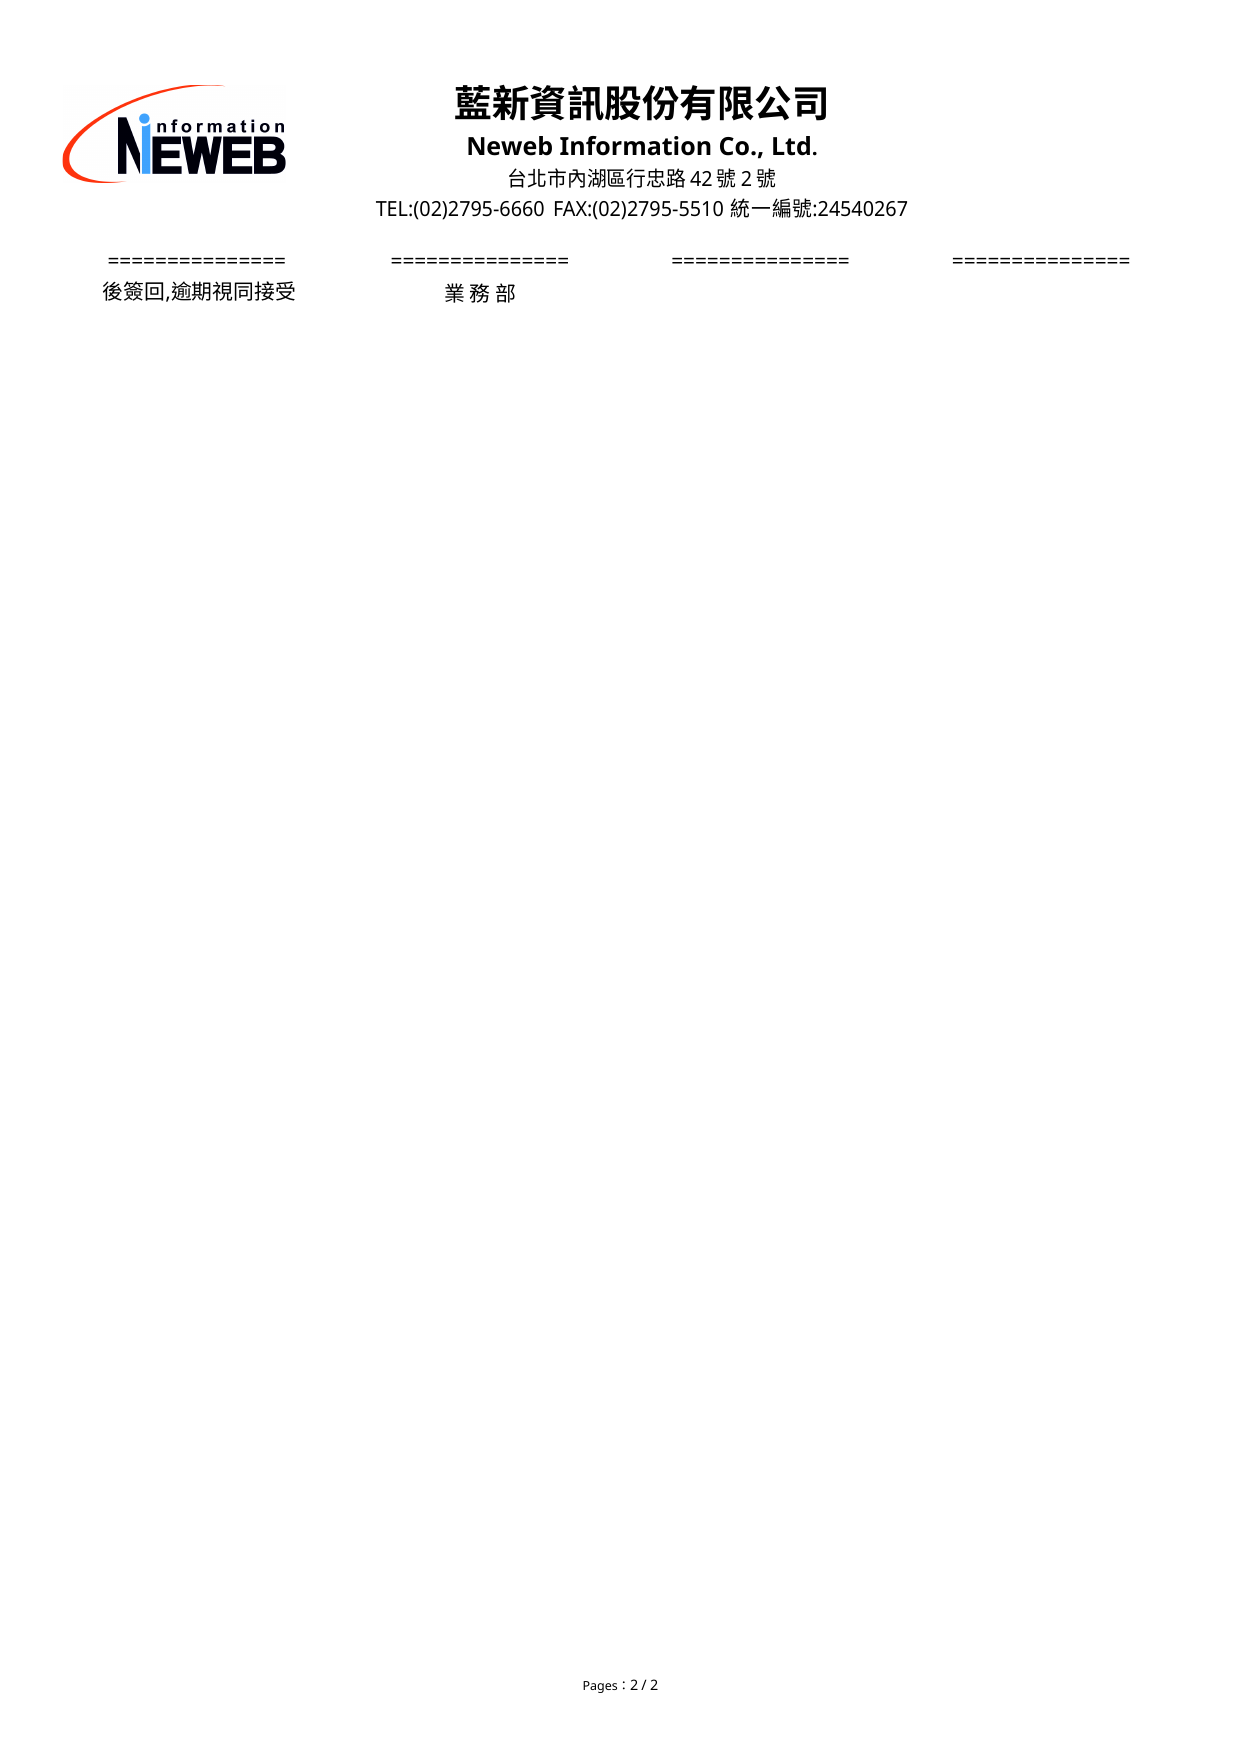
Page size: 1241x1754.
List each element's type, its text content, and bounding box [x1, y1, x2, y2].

table_cell =============== [340, 247, 620, 275]
table_cell =============== [901, 247, 1181, 275]
table_cell =============== [620, 247, 901, 275]
table_cell =============== [59, 247, 339, 275]
table_cell 業 務 部 [340, 275, 620, 309]
picture [62, 85, 286, 183]
table_cell [901, 275, 1181, 309]
table_cell [620, 275, 901, 309]
table_cell 後簽回,逾期視同接受 [59, 275, 339, 309]
